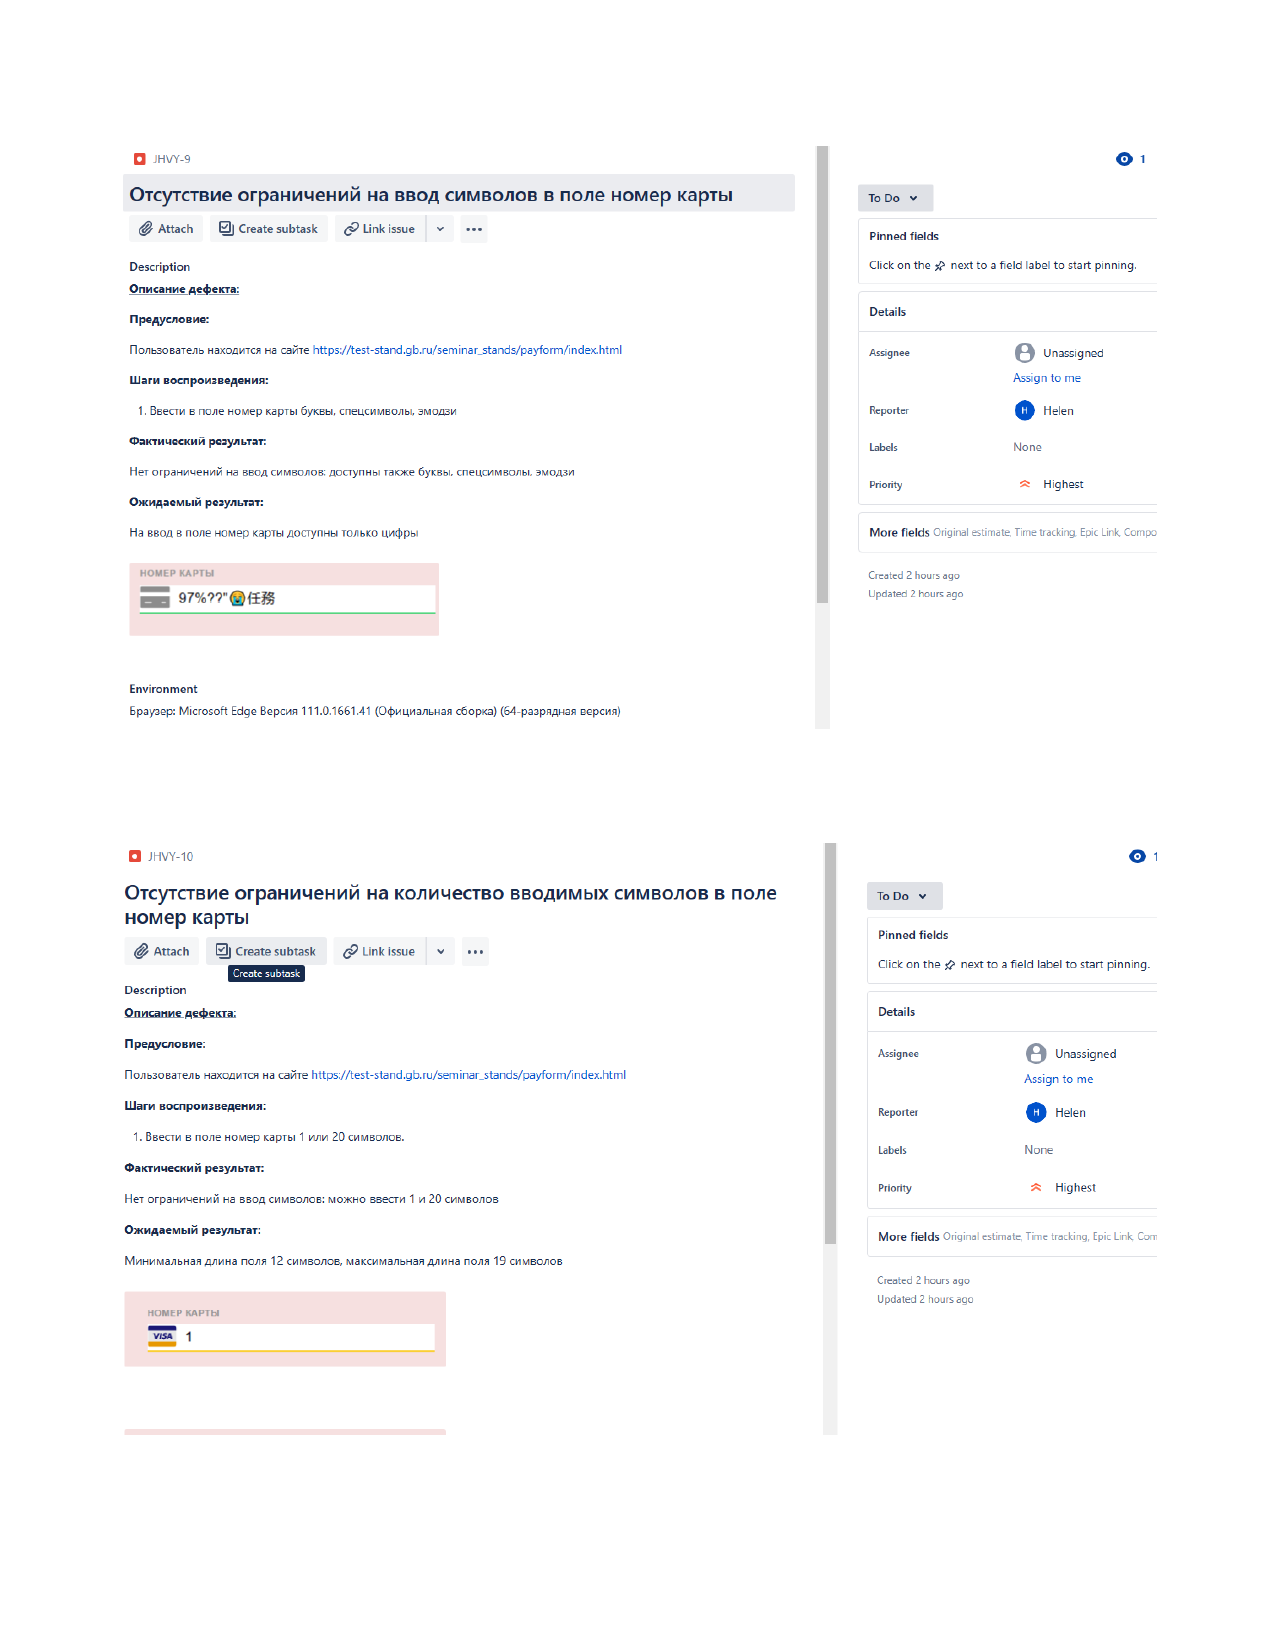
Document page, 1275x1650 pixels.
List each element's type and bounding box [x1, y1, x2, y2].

picture [118, 146, 1157, 729]
picture [118, 843, 1157, 1435]
